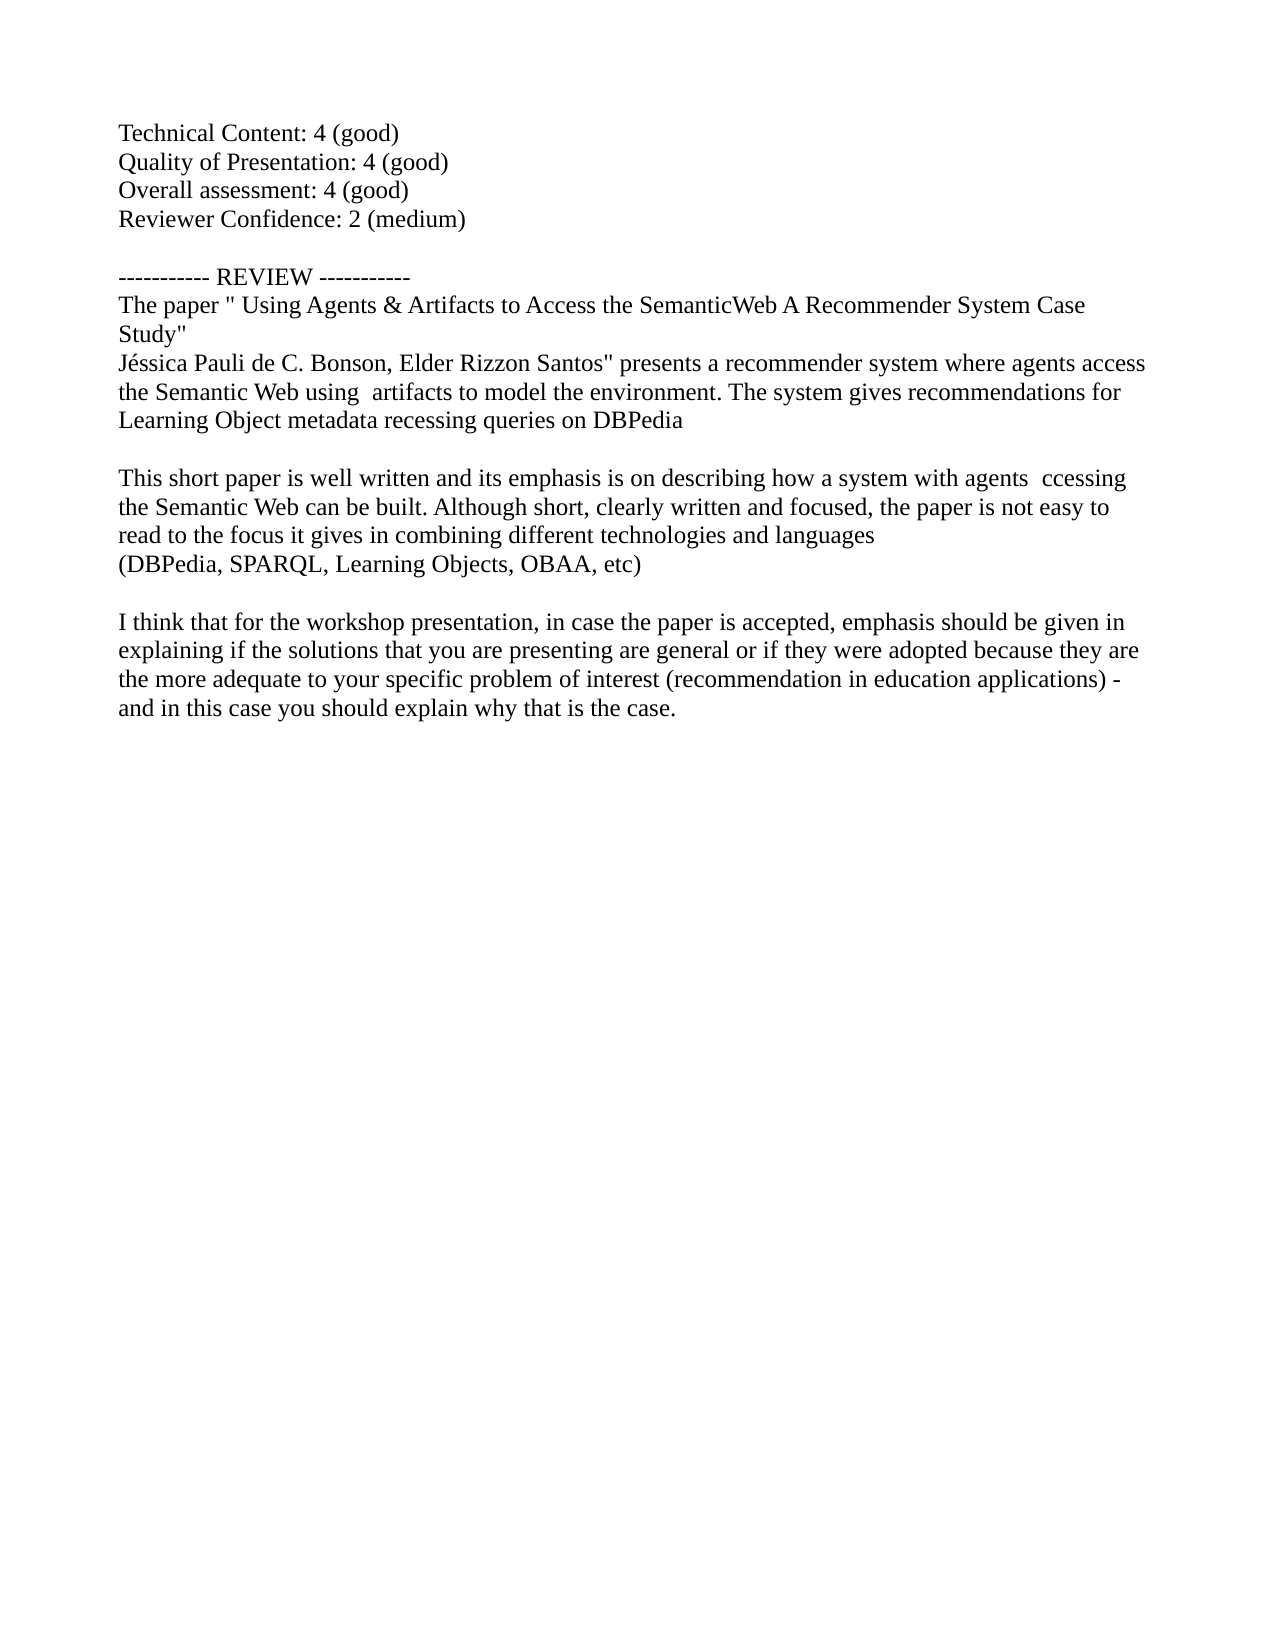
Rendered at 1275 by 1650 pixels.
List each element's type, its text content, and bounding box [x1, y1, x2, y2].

text Technical Content: 4 (good) Quality of Presentation: 4 (good) Overall assessment: 4 (good) Reviewer Confidence: 2 (medium) ----------- REVIEW ----------- The paper " Using Agents & Artifacts to Access the SemanticWeb A Recommender System Case Study" Jéssica Pauli de C. Bonson, Elder Rizzon Santos" presents a recommender system where agents access the Semantic Web using artifacts to model the environment. The system gives recommendations for Learning Object metadata recessing queries on DBPedia This short paper is well written and its emphasis is on describing how a system with agents ccessing the Semantic Web can be built. Although short, clearly written and focused, the paper is not easy to read to the focus it gives in combining different technologies and languages (DBPedia, SPARQL, Learning Objects, OBAA, etc) I think that for the workshop presentation, in case the paper is accepted, emphasis should be given in explaining if the solutions that you are presenting are general or if they were adopted because they are the more adequate to your specific problem of interest (recommendation in education applications) - and in this case you should explain why that is the case. [118, 118, 1157, 722]
